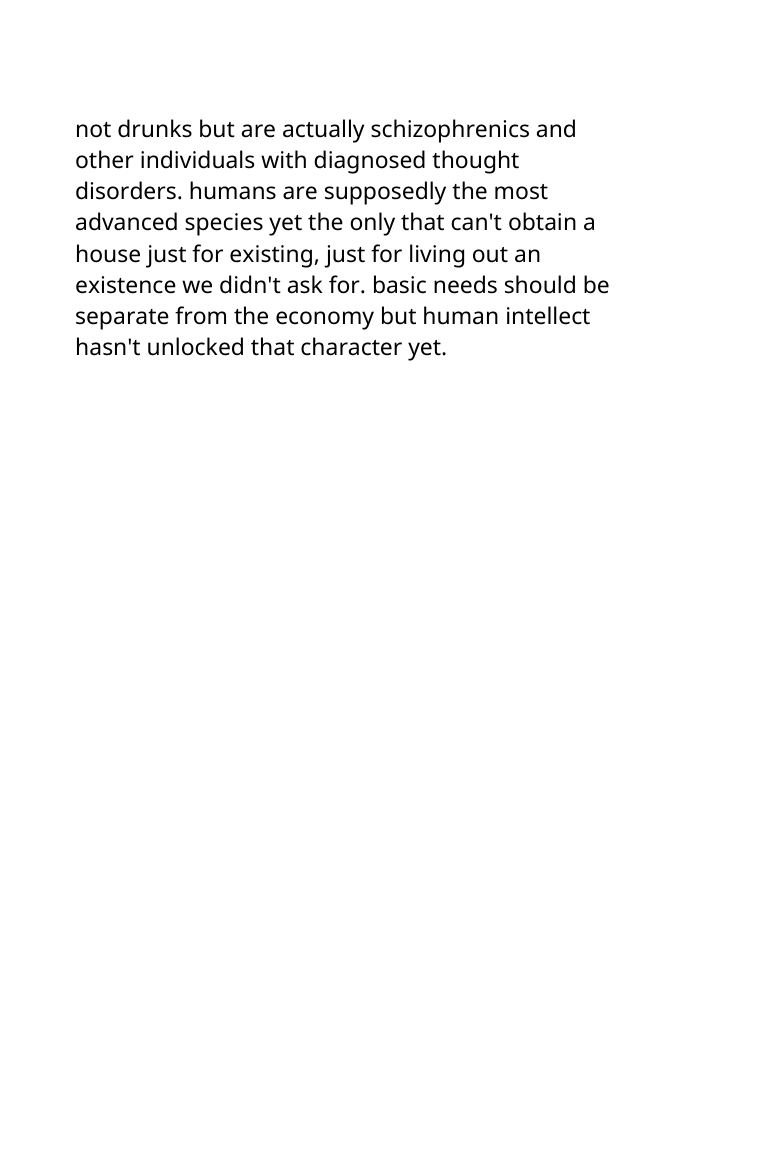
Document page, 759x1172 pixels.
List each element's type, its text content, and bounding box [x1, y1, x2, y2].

text not drunks but are actually schizophrenics and other individuals with diagnosed thought disorders. humans are supposedly the most advanced species yet the only that can't obtain a house just for existing, just for living out an existence we didn't ask for. basic needs should be separate from the economy but human intellect hasn't unlocked that character yet. [75, 112, 627, 362]
